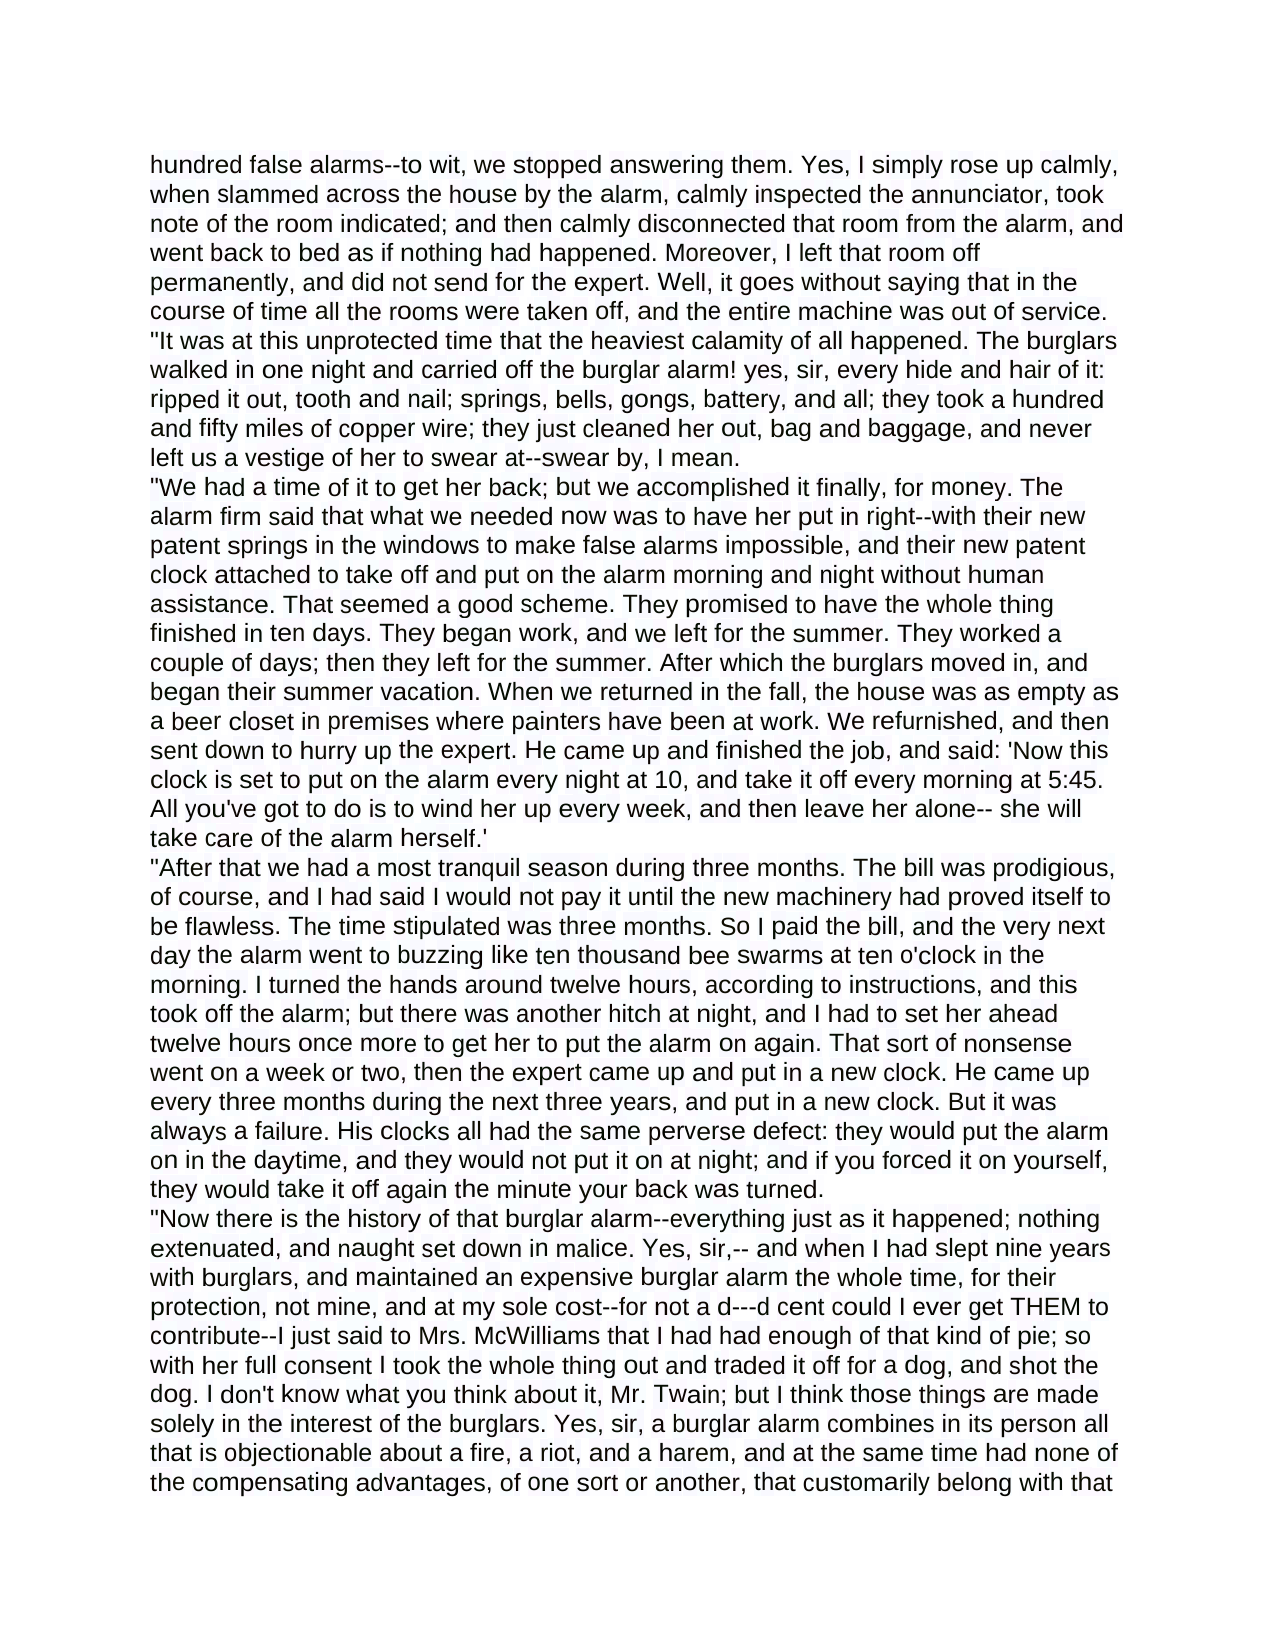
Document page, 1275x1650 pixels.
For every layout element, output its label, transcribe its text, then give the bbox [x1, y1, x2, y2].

text "We had a time of it to get her back; but we accomplished it finally, for money. The alarm firm said that what we needed now was to have her put in right--with their new patent springs in the windows to make false alarms impossible, and their new patent clock attached to take off and put on the alarm morning and night without human assistance. That seemed a good scheme. They promised to have the whole thing finished in ten days. They began work, and we left for the summer. They worked a couple of days; then they left for the summer. After which the burglars moved in, and began their summer vacation. When we returned in the fall, the house was as empty as a beer closet in premises where painters have been at work. We refurnished, and then sent down to hurry up the expert. He came up and finished the job, and said: 'Now this clock is set to put on the alarm every night at 10, and take it off every morning at 5:45. All you've got to do is to wind her up every week, and then leave her alone-- she will take care of the alarm herself.' [487, 472, 1125, 852]
text "Now there is the history of that burglar alarm--everything just as it happened; nothing extenuated, and naught set down in malice. Yes, sir,-- and when I had slept nine years with burglars, and maintained an expensive burglar alarm the whole time, for their protection, not mine, and at my sole cost--for not a d---d cent could I ever get THEM to contribute--I just said to Mrs. McWilliams that I had had enough of that kind of pie; so with her full consent I took the whole thing out and traded it off for a dog, and shot the dog. I don't know what you think about it, Mr. Twain; but I think those things are made solely in the interest of the burglars. Yes, sir, a burglar alarm combines in its person all that is objectionable about a fire, a riot, and a harem, and at the same time had none of the compensating advantages, of one sort or another, that customarily belong with that combination. Good-by: I get off here." [378, 1292, 588, 1468]
text "After that we had a most tranquil season during three months. The bill was prodigious, of course, and I had said I would not pay it until the new machinery had proved itself to be flawless. The time stipulated was three months. So I paid the bill, and the very next day the alarm went to buzzing like ten thousand bee swarms at ten o'clock in the morning. I turned the hands around twelve hours, according to instructions, and this took off the alarm; but there was another hitch at night, and I had to set her ahead twelve hours once more to get her to put the alarm on again. That sort of nonsense went on a week or two, then the expert came up and put in a new clock. He came up every three months during the next three years, and put in a new clock. But it was always a failure. His clocks all had the same perverse defect: they would put the alarm on in the daytime, and they would not put it on at night; and if you forced it on yourself, they would take it off again the minute your back was turned. [150, 852, 1125, 1204]
text "We had a time of it to get her back; but we accomplished it finally, for money. The alarm firm said that what we needed now was to have her put in right--with their new patent springs in the windows to make false alarms impossible, and their new patent clock attached to take off and put on the alarm morning and night without human assistance. That seemed a good scheme. They promised to have the whole thing finished in ten days. They began work, and we left for the summer. They worked a couple of days; then they left for the summer. After which the burglars moved in, and began their summer vacation. When we returned in the fall, the house was as empty as a beer closet in premises where painters have been at work. We refurnished, and then sent down to hurry up the expert. He came up and finished the job, and said: 'Now this clock is set to put on the alarm every night at 10, and take it off every morning at 5:45. All you've got to do is to wind her up every week, and then leave her alone-- she will take care of the alarm herself.' [679, 531, 851, 765]
text "Now there is the history of that burglar alarm--everything just as it happened; nothing extenuated, and naught set down in malice. Yes, sir,-- and when I had slept nine years with burglars, and maintained an expensive burglar alarm the whole time, for their protection, not mine, and at my sole cost--for not a d---d cent could I ever get THEM to contribute--I just said to Mrs. McWilliams that I had had enough of that kind of pie; so with her full consent I took the whole thing out and traded it off for a dog, and shot the dog. I don't know what you think about it, Mr. Twain; but I think those things are made solely in the interest of the burglars. Yes, sir, a burglar alarm combines in its person all that is objectionable about a fire, a riot, and a harem, and at the same time had none of the compensating advantages, of one sort or another, that customarily belong with that combination. Good-by: I get off here." [961, 1204, 1125, 1496]
text "It was at this unprotected time that the heaviest calamity of all happened. The burglars walked in one night and carried off the burglar alarm! yes, sir, every hide and hair of it: ripped it out, tooth and nail; springs, bells, gongs, battery, and all; they took a hundred and fifty miles of copper wire; they just cleaned her out, bag and baggage, and never left us a vestige of her to swear at--swear by, I mean. [150, 326, 1125, 472]
text "We had a time of it to get her back; but we accomplished it finally, for money. The alarm firm said that what we needed now was to have her put in right--with their new patent springs in the windows to make false alarms impossible, and their new patent clock attached to take off and put on the alarm morning and night without human assistance. That seemed a good scheme. They promised to have the whole thing finished in ten days. They began work, and we left for the summer. They worked a couple of days; then they left for the summer. After which the burglars moved in, and began their summer vacation. When we returned in the fall, the house was as empty as a beer closet in premises where painters have been at work. We refurnished, and then sent down to hurry up the expert. He came up and finished the job, and said: 'Now this clock is set to put on the alarm every night at 10, and take it off every morning at 5:45. All you've got to do is to wind her up every week, and then leave her alone-- she will take care of the alarm herself.' [231, 472, 430, 618]
text "At length a perfectly natural thing came about--after we had answered three or four hundred false alarms--to wit, we stopped answering them. Yes, I simply rose up calmly, when slammed across the house by the alarm, calmly inspected the annunciator, took note of the room indicated; and then calmly disconnected that room from the alarm, and went back to bed as if nothing had happened. Moreover, I left that room off permanently, and did not send for the expert. Well, it goes without saying that in the course of time all the rooms were taken off, and the entire machine was out of service. [150, 150, 1125, 326]
